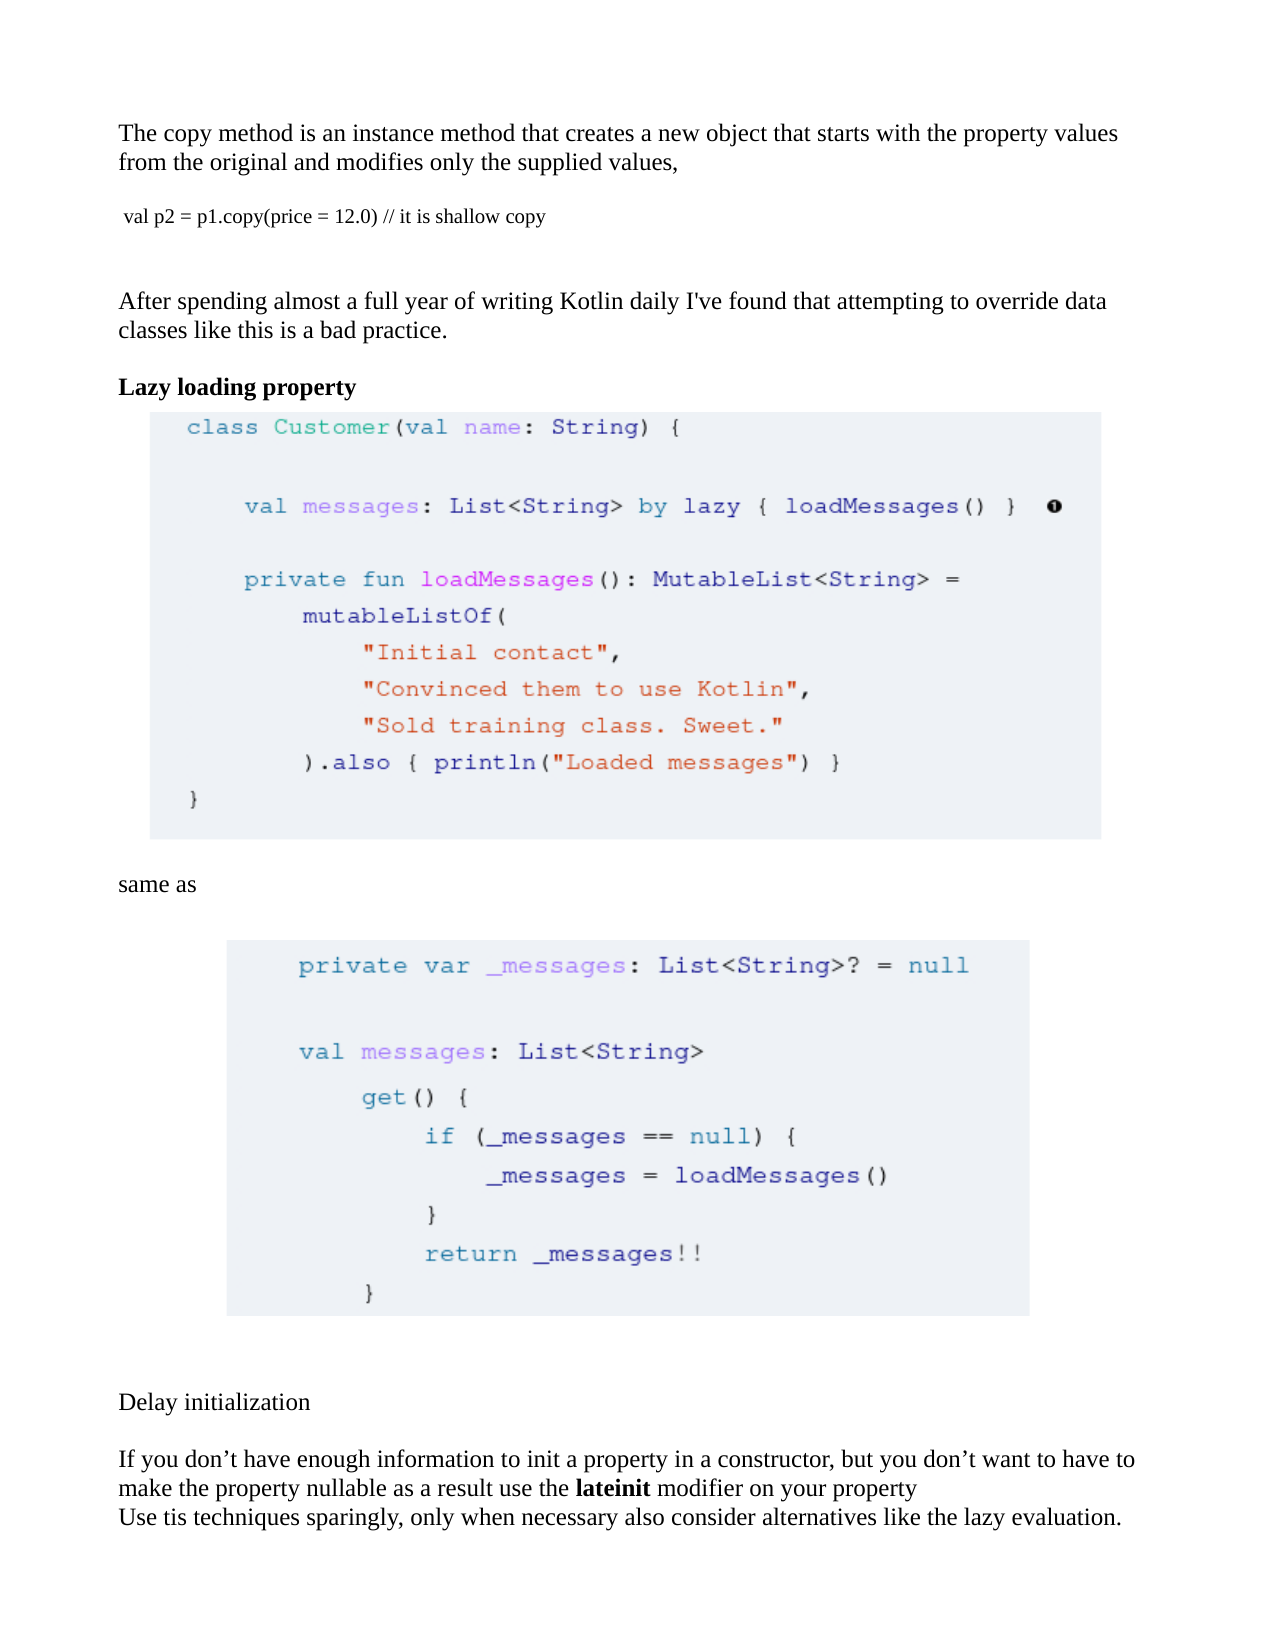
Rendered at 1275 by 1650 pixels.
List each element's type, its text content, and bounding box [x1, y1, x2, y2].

text Delay initialization [118, 1387, 1157, 1416]
picture [226, 940, 1030, 1316]
text val p2 = p1.copy(price = 12.0) // it is shallow copy [118, 204, 1157, 228]
text Use tis techniques sparingly, only when necessary also consider alternatives like the lazy evaluation. [118, 1502, 1157, 1531]
text If you don’t have enough information to init a property in a constructor, but you don’t want to have to make the property nullable as a result use the lateinit modifier on your property [118, 1444, 1157, 1502]
text The copy method is an instance method that creates a new object that starts with the property values from the original and modifies only the supplied values, [118, 118, 1157, 176]
picture [118, 412, 1157, 841]
text After spending almost a full year of writing Kotlin daily I've found that attempting to override data classes like this is a bad practice. [118, 286, 1157, 343]
text Lazy loading property [118, 372, 1157, 401]
text same as [118, 869, 1157, 898]
